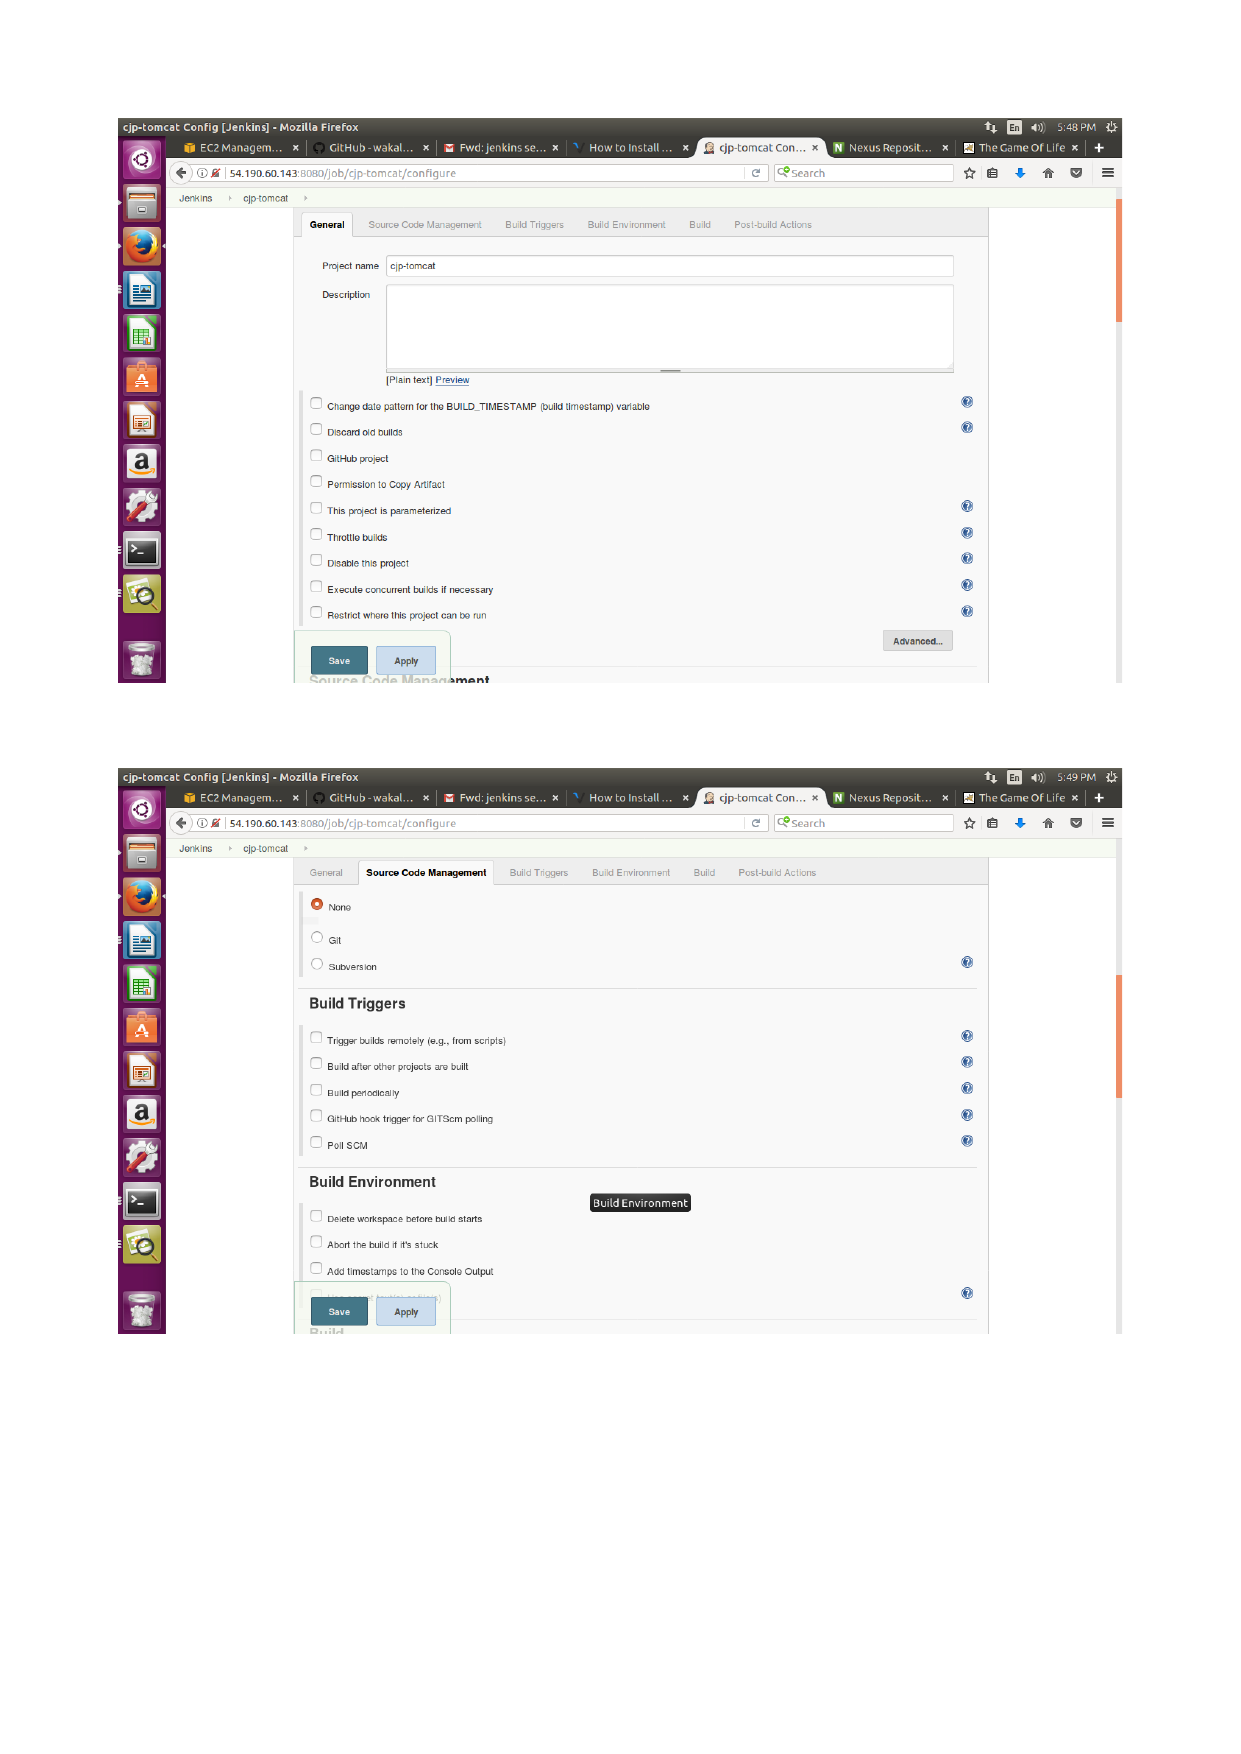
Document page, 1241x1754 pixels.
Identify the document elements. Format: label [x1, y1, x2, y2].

picture [118, 768, 1123, 1334]
picture [118, 118, 1123, 683]
